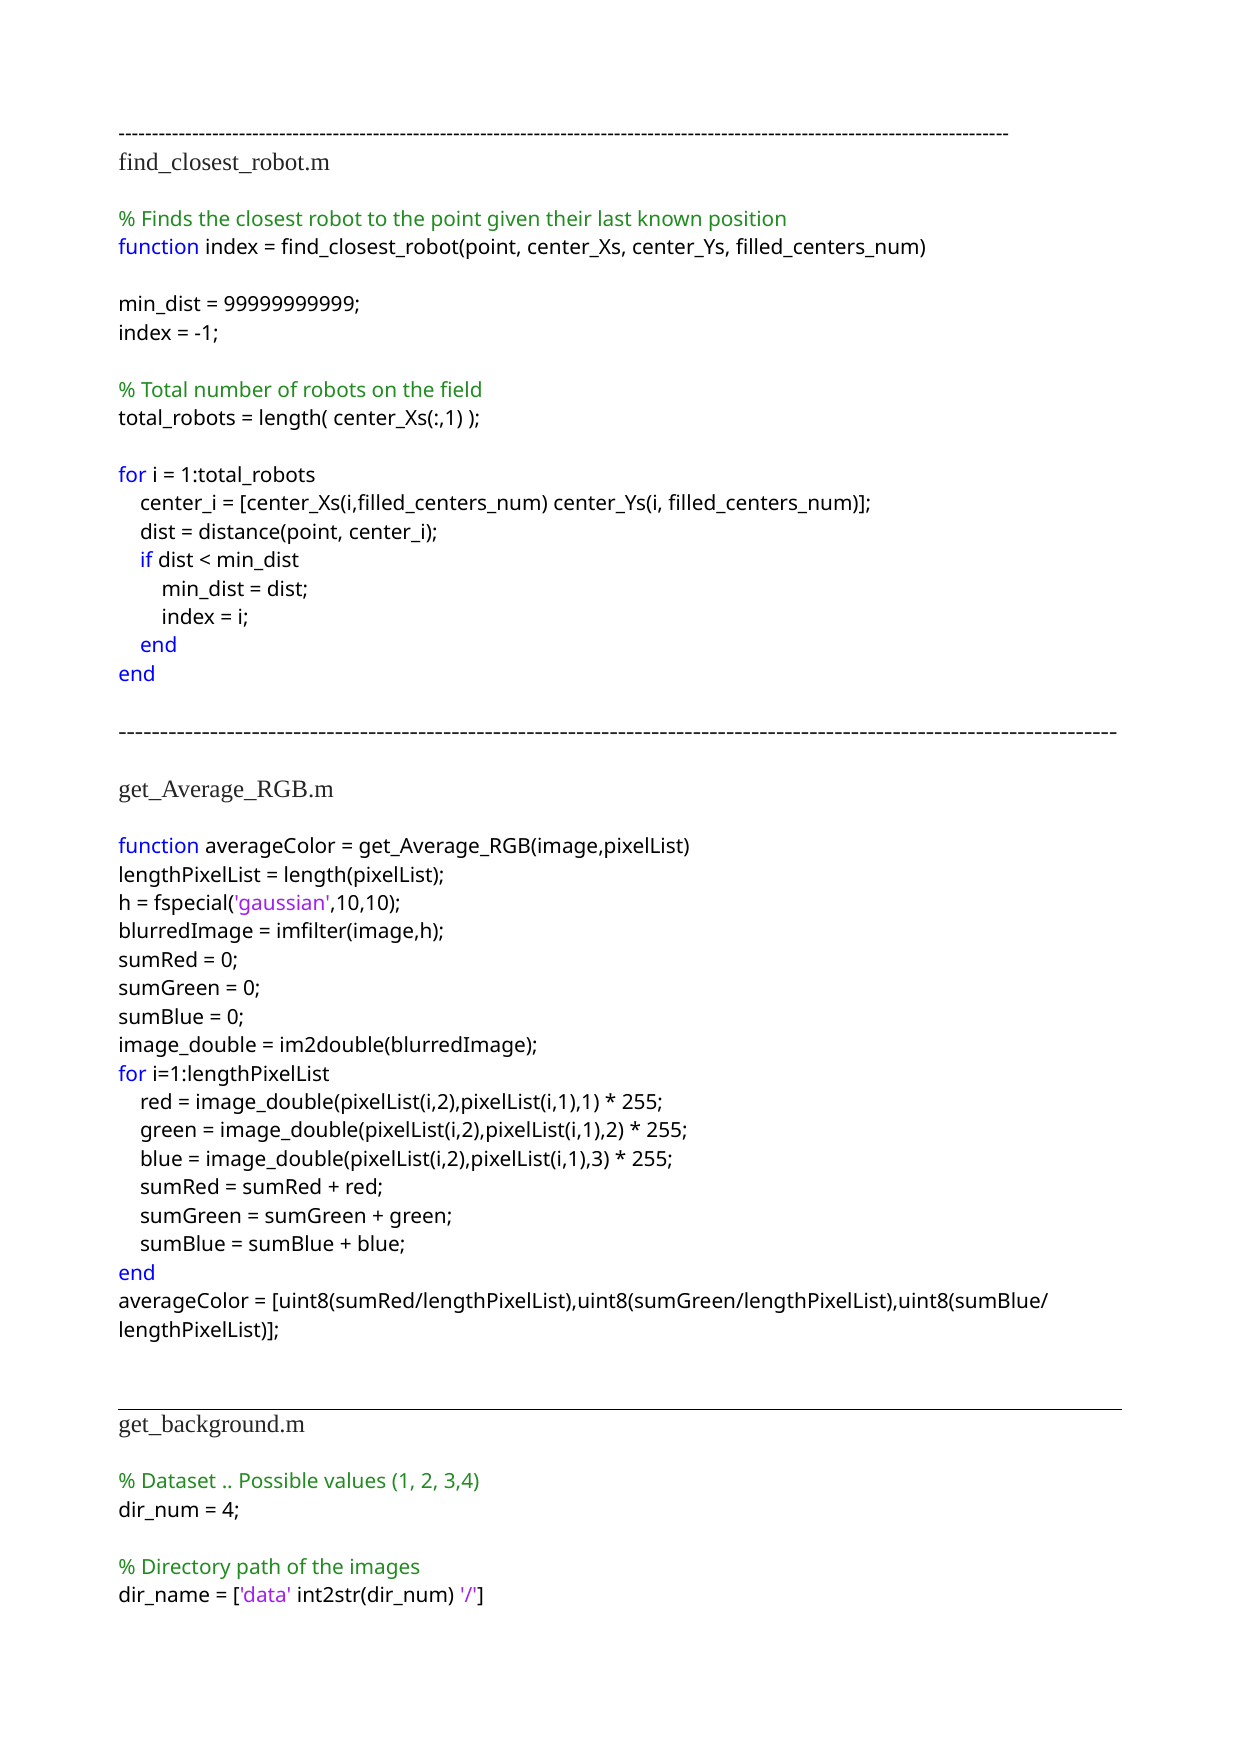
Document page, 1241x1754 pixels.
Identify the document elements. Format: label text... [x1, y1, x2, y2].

text find_closest_robot.m [118, 147, 1122, 175]
text sumGreen = 0; [118, 973, 1122, 1002]
text % Directory path of the images [118, 1552, 1122, 1580]
text lengthPixelList = length(pixelList); [118, 860, 1122, 888]
text h = fspecial('gaussian',10,10); [118, 888, 1122, 917]
text blurredImage = imfilter(image,h); [118, 917, 1122, 945]
text function index = find_closest_robot(point, center_Xs, center_Ys, filled_centers_num) [118, 232, 1122, 261]
text min_dist = dist; [118, 574, 1122, 602]
text % Dataset .. Possible values (1, 2, 3,4) [118, 1467, 1122, 1495]
text total_robots = length( center_Xs(:,1) ); [118, 403, 1122, 432]
text get_Average_RGB.m [118, 774, 1122, 802]
text % Total number of robots on the field [118, 375, 1122, 403]
text for i=1:lengthPixelList [118, 1059, 1122, 1087]
text function averageColor = get_Average_RGB(image,pixelList) [118, 831, 1122, 860]
text sumRed = sumRed + red; [118, 1172, 1122, 1201]
text for i = 1:total_robots [118, 460, 1122, 488]
text index = -1; [118, 318, 1122, 346]
text sumRed = 0; [118, 945, 1122, 973]
text end [118, 659, 1122, 687]
text dist = distance(point, center_i); [118, 517, 1122, 545]
text center_i = [center_Xs(i,filled_centers_num) center_Ys(i, filled_centers_num)]; [118, 488, 1122, 517]
text blue = image_double(pixelList(i,2),pixelList(i,1),3) * 255; [118, 1144, 1122, 1172]
text averageColor = [uint8(sumRed/lengthPixelList),uint8(sumGreen/lengthPixelList),uint8(sumBlue/lengthPixelList)]; [118, 1286, 1122, 1343]
text sumBlue = 0; [118, 1002, 1122, 1030]
text red = image_double(pixelList(i,2),pixelList(i,1),1) * 255; [118, 1087, 1122, 1116]
text end [118, 631, 1122, 659]
text dir_num = 4; [118, 1495, 1122, 1523]
text if dist < min_dist [118, 545, 1122, 574]
text sumGreen = sumGreen + green; [118, 1201, 1122, 1229]
text green = image_double(pixelList(i,2),pixelList(i,1),2) * 255; [118, 1116, 1122, 1144]
text ------------------------------------------------------------------------------------------------------------------------------------- [118, 118, 1122, 147]
text index = i; [118, 602, 1122, 631]
text sumBlue = sumBlue + blue; [118, 1229, 1122, 1258]
text dir_name = ['data' int2str(dir_num) '/'] [118, 1580, 1122, 1609]
text ------------------------------------------------------------------------------------------------------------------------ [118, 716, 1122, 745]
text get_background.m [118, 1410, 1122, 1438]
text % Finds the closest robot to the point given their last known position [118, 204, 1122, 232]
text min_dist = 99999999999; [118, 289, 1122, 318]
text end [118, 1258, 1122, 1286]
text image_double = im2double(blurredImage); [118, 1030, 1122, 1059]
